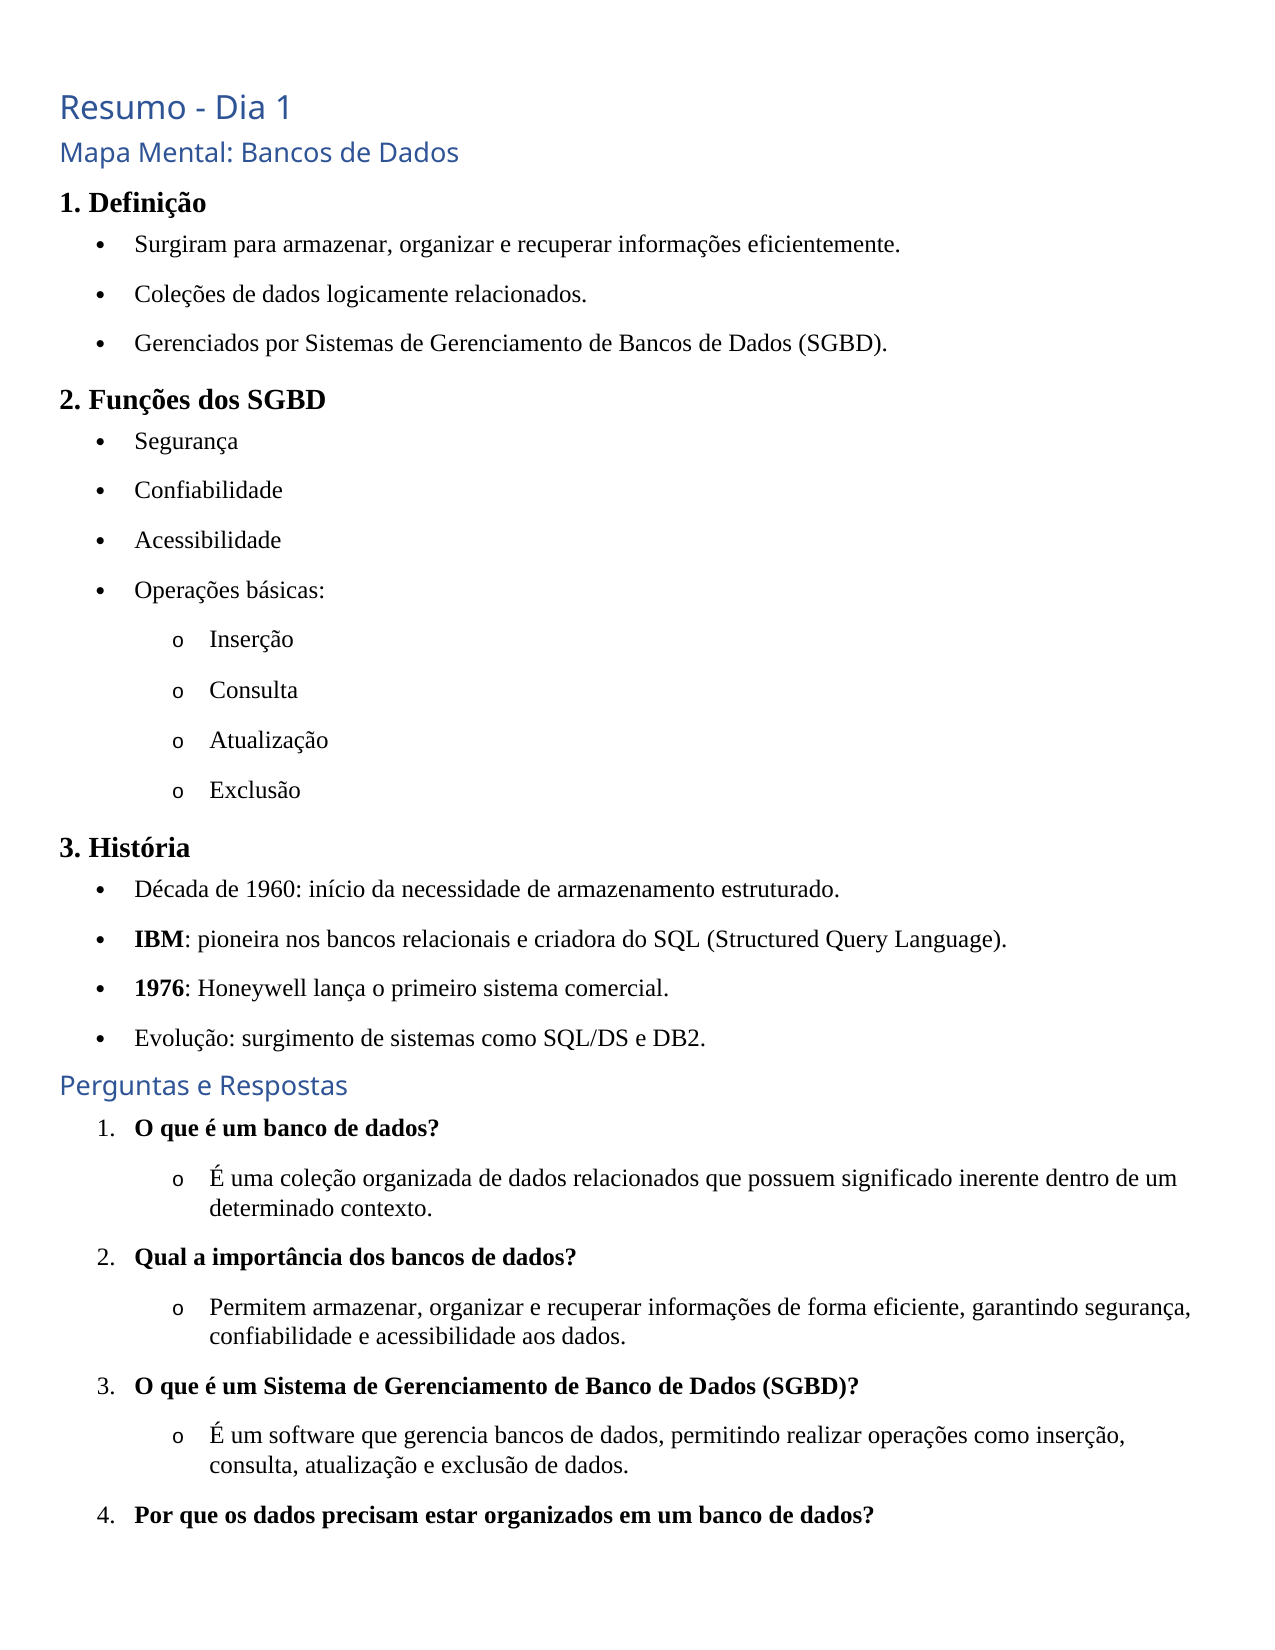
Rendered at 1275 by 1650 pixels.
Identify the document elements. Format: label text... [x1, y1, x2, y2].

subtitle Mapa Mental: Bancos de Dados [59, 134, 1216, 171]
list Consulta [172, 675, 1216, 704]
list IBM: pioneira nos bancos relacionais e criadora do SQL (Structured Query Language). [97, 924, 1216, 952]
list 1976: Honeywell lança o primeiro sistema comercial. [97, 973, 1216, 1002]
list Exclusão [172, 776, 1216, 805]
list Coleções de dados logicamente relacionados. [97, 279, 1216, 307]
list Operações básicas: [97, 575, 1216, 603]
list Permitem armazenar, organizar e recuperar informações de forma eficiente, garantindo segurança, confiabilidade e acessibilidade aos dados. [172, 1292, 1216, 1350]
subtitle Resumo - Dia 1 [59, 84, 1216, 129]
list Inserção [172, 624, 1216, 654]
subtitle 3. História [59, 830, 1216, 864]
list Acessibilidade [97, 525, 1216, 554]
list É um software que gerencia bancos de dados, permitindo realizar operações como inserção, consulta, atualização e exclusão de dados. [172, 1421, 1216, 1479]
list Evolução: surgimento de sistemas como SQL/DS e DB2. [97, 1023, 1216, 1052]
list É uma coleção organizada de dados relacionados que possuem significado inerente dentro de um determinado contexto. [172, 1163, 1216, 1221]
list O que é um banco de dados? [97, 1113, 1216, 1142]
list Por que os dados precisam estar organizados em um banco de dados? [97, 1500, 1216, 1528]
list Atualização [172, 725, 1216, 755]
list Década de 1960: início da necessidade de armazenamento estruturado. [97, 874, 1216, 903]
subtitle Perguntas e Respostas [59, 1066, 1216, 1103]
list Surgiram para armazenar, organizar e recuperar informações eficientemente. [97, 229, 1216, 258]
list Gerenciados por Sistemas de Gerenciamento de Bancos de Dados (SGBD). [97, 328, 1216, 357]
list Segurança [97, 426, 1216, 455]
subtitle 2. Funções dos SGBD [59, 382, 1216, 416]
list Qual a importância dos bancos de dados? [97, 1242, 1216, 1271]
subtitle 1. Definição [59, 185, 1216, 219]
list Confiabilidade [97, 476, 1216, 504]
list O que é um Sistema de Gerenciamento de Banco de Dados (SGBD)? [97, 1371, 1216, 1400]
